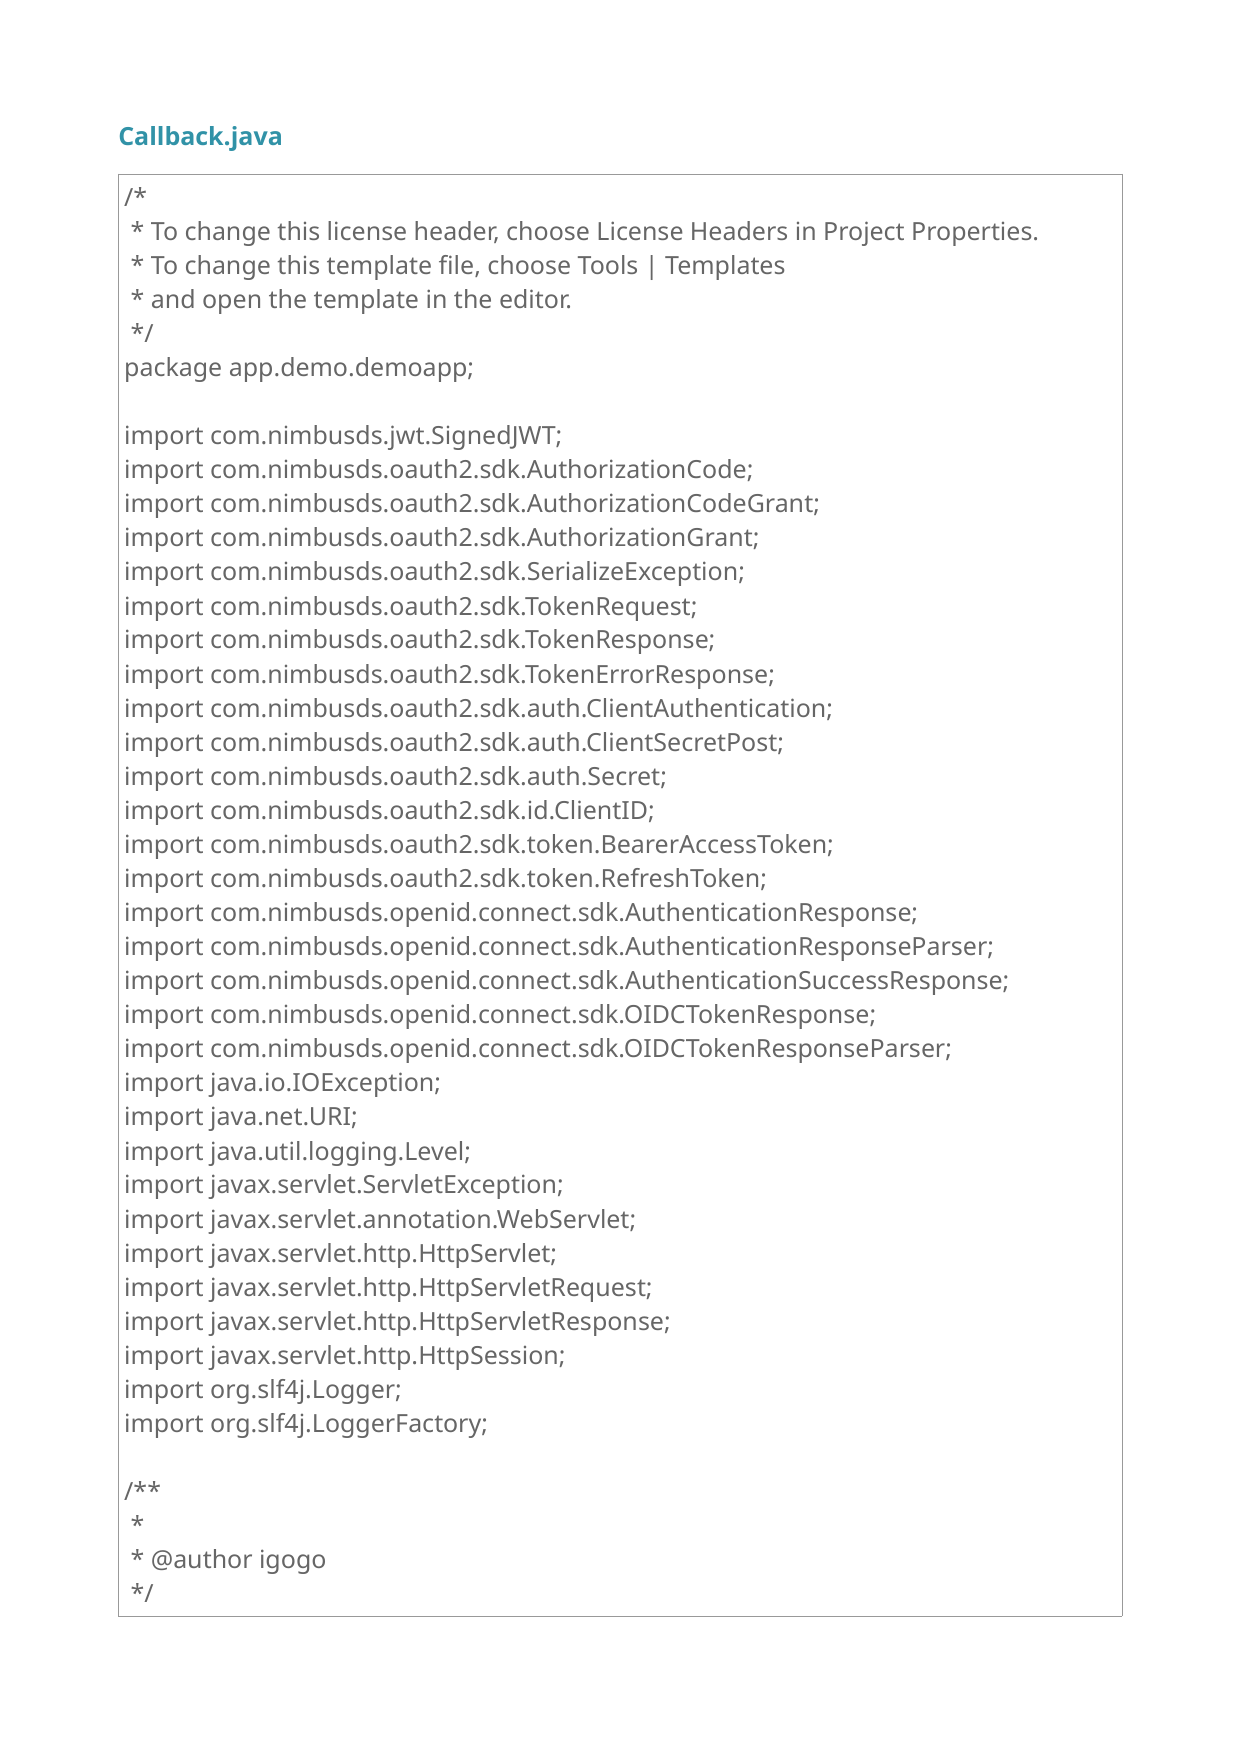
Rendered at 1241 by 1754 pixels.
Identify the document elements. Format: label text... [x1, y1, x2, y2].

text Callback.java [118, 118, 1122, 152]
table_header /* * To change this license header, choose License Headers in Project Properties. * To change this template file, choose Tools | Templates * and open the template in the editor. */ package app.demo.demoapp; import com.nimbusds.jwt.SignedJWT; import com.nimbusds.oauth2.sdk.AuthorizationCode; import com.nimbusds.oauth2.sdk.AuthorizationCodeGrant; import com.nimbusds.oauth2.sdk.AuthorizationGrant; import com.nimbusds.oauth2.sdk.SerializeException; import com.nimbusds.oauth2.sdk.TokenRequest; import com.nimbusds.oauth2.sdk.TokenResponse; import com.nimbusds.oauth2.sdk.TokenErrorResponse; import com.nimbusds.oauth2.sdk.auth.ClientAuthentication; import com.nimbusds.oauth2.sdk.auth.ClientSecretPost; import com.nimbusds.oauth2.sdk.auth.Secret; import com.nimbusds.oauth2.sdk.id.ClientID; import com.nimbusds.oauth2.sdk.token.BearerAccessToken; import com.nimbusds.oauth2.sdk.token.RefreshToken; import com.nimbusds.openid.connect.sdk.AuthenticationResponse; import com.nimbusds.openid.connect.sdk.AuthenticationResponseParser; import com.nimbusds.openid.connect.sdk.AuthenticationSuccessResponse; import com.nimbusds.openid.connect.sdk.OIDCTokenResponse; import com.nimbusds.openid.connect.sdk.OIDCTokenResponseParser; import java.io.IOException; import java.net.URI; import java.util.logging.Level; import javax.servlet.ServletException; import javax.servlet.annotation.WebServlet; import javax.servlet.http.HttpServlet; import javax.servlet.http.HttpServletRequest; import javax.servlet.http.HttpServletResponse; import javax.servlet.http.HttpSession; import org.slf4j.Logger; import org.slf4j.LoggerFactory; /** * * @author igogo */ [119, 175, 1122, 1616]
